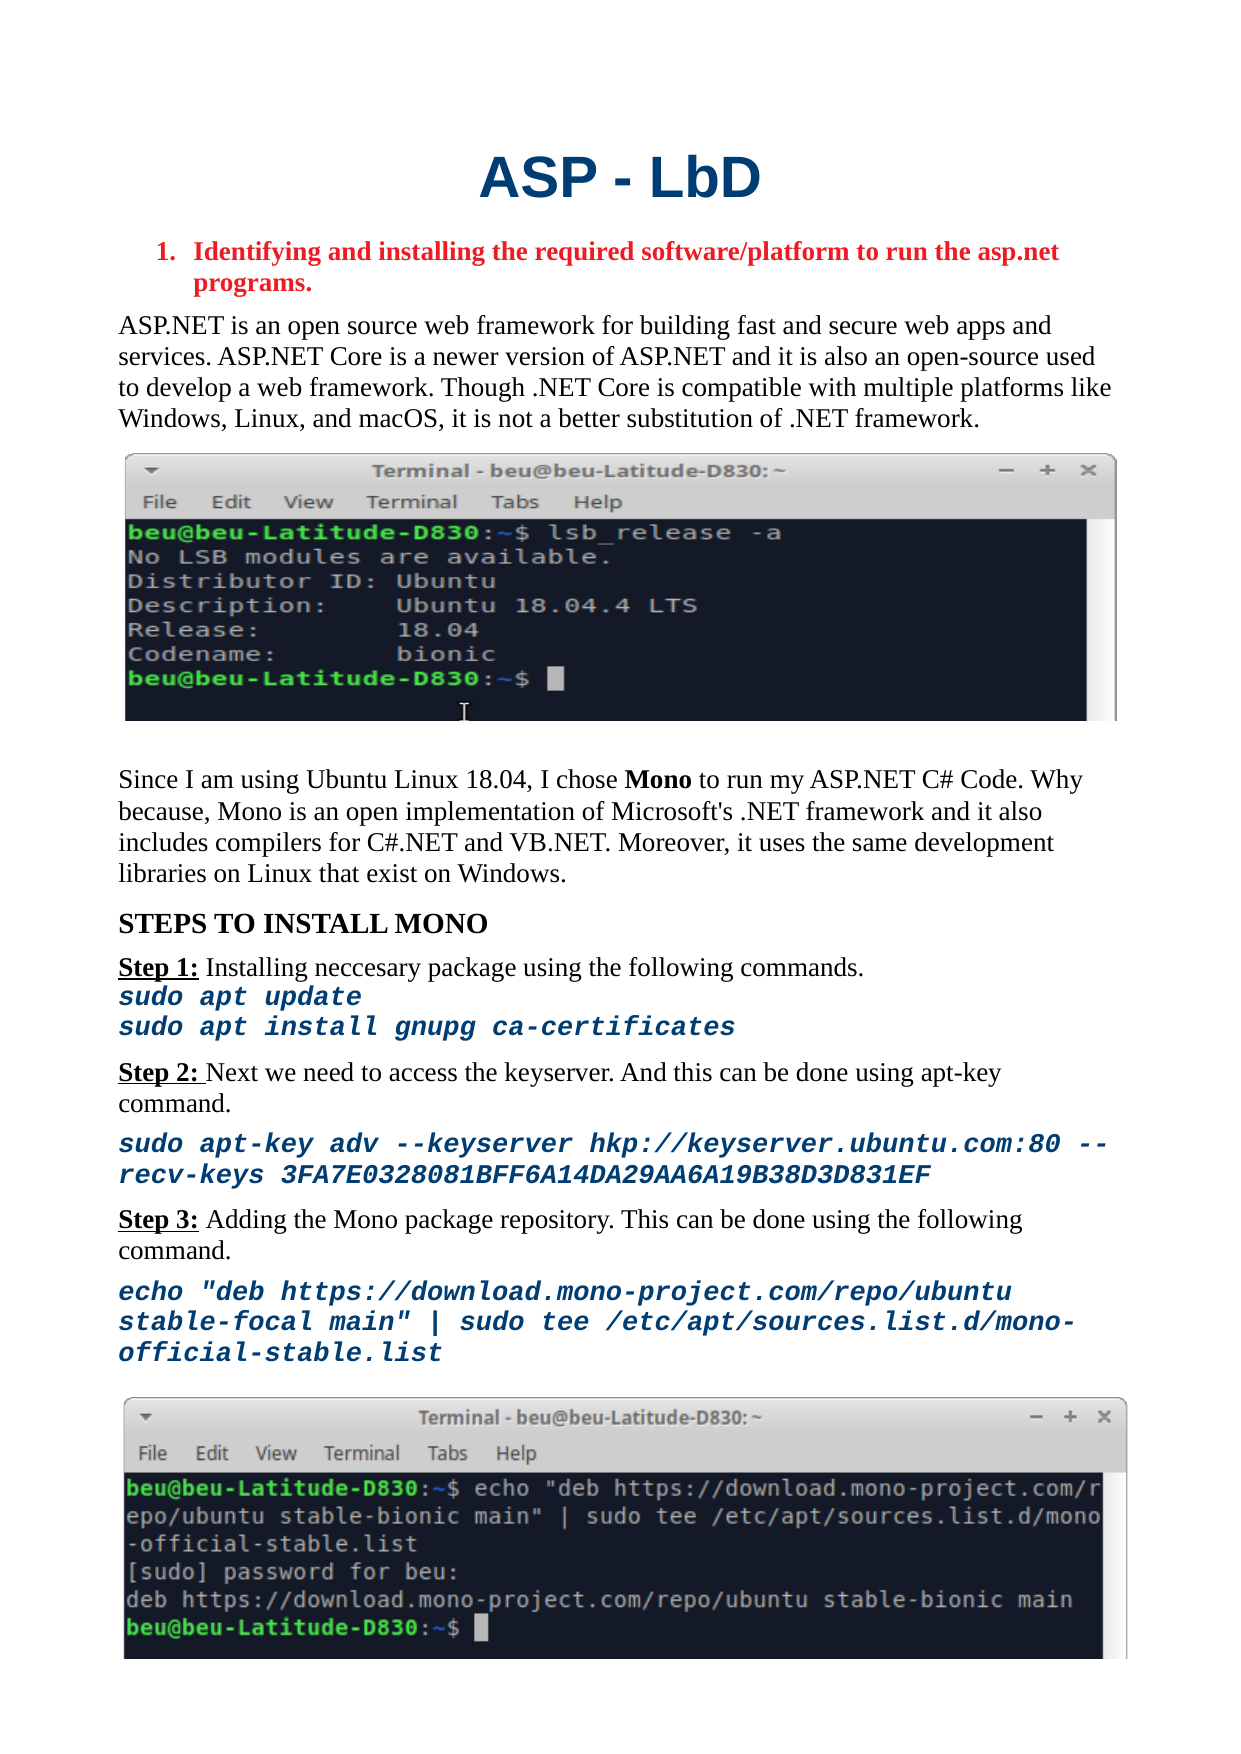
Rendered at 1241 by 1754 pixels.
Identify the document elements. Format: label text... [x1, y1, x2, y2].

text Step 3: Adding the Mono package repository. This can be done using the following command. [118, 1203, 1122, 1266]
text echo "deb https://download.mono-project.com/repo/ubuntu stable-focal main" | sudo tee /etc/apt/sources.list.d/mono-official-stable.list [118, 1277, 1122, 1370]
title ASP - LbD [118, 143, 1122, 210]
text sudo apt install gnupg ca-certificates [118, 1013, 1122, 1044]
text sudo apt update [118, 982, 1122, 1013]
text Since I am using Ubuntu Linux 18.04, I chose Mono to run my ASP.NET C# Code. Why because, Mono is an open implementation of Microsoft's .NET framework and it also includes compilers for C#.NET and VB.NET. Moreover, it uses the same development libraries on Linux that exist on Windows. [118, 763, 1122, 888]
text Step 2: Next we need to access the keyserver. And this can be done using apt-key command. [118, 1056, 1122, 1118]
text Step 1: Installing neccesary package using the following commands. [118, 951, 1122, 982]
list Identifying and installing the required software/platform to run the asp.net programs. [156, 234, 1122, 297]
picture [123, 1397, 1128, 1659]
picture [124, 453, 1117, 721]
text ASP.NET is an open source web framework for building fast and secure web apps and services. ASP.NET Core is a newer version of ASP.NET and it is also an open-source used to develop a web framework. Though .NET Core is compatible with multiple platforms like Windows, Linux, and macOS, it is not a better substitution of .NET framework. [118, 309, 1122, 433]
text STEPS TO INSTALL MONO [118, 906, 1122, 939]
text sudo apt-key adv --keyserver hkp://keyserver.ubuntu.com:80 --recv-keys 3FA7E0328081BFF6A14DA29AA6A19B38D3D831EF [118, 1130, 1122, 1191]
